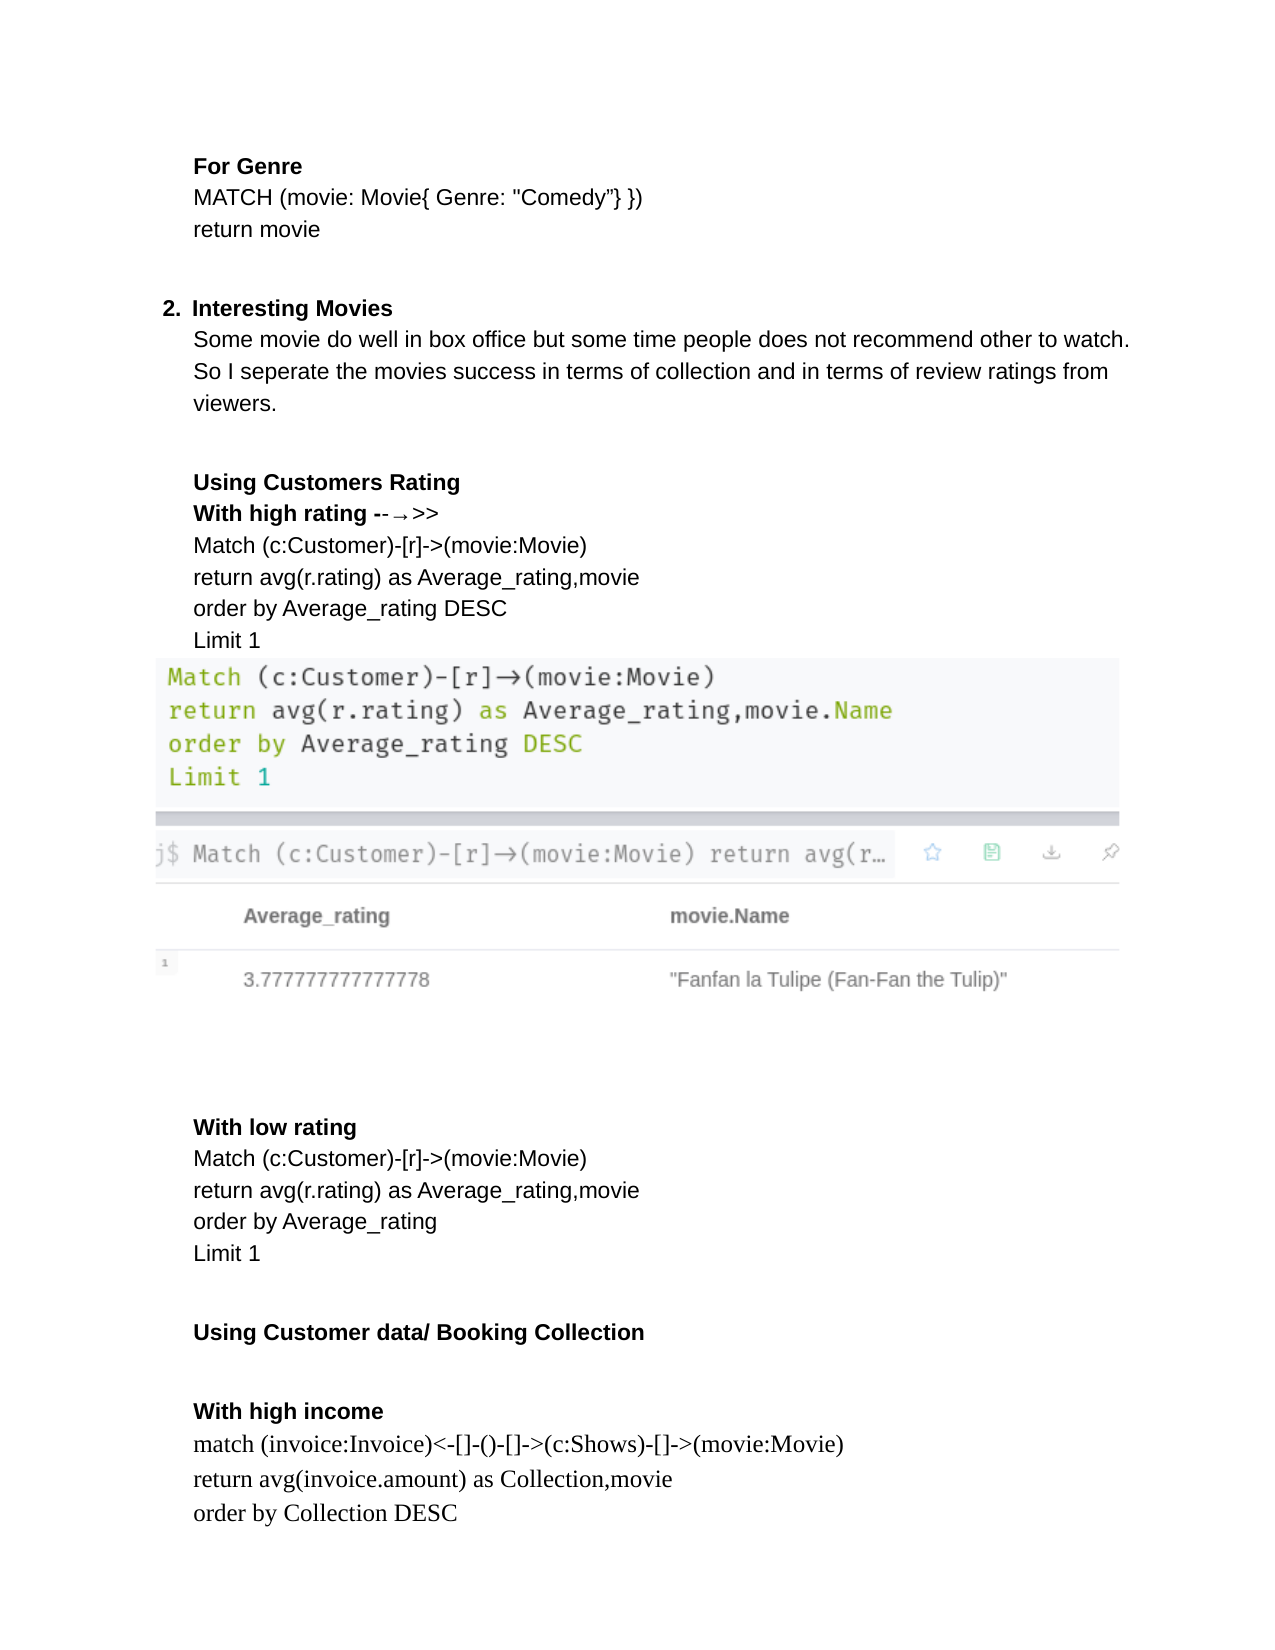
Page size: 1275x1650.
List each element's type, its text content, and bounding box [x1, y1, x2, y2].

list Interesting Movies [162, 295, 1157, 321]
text return avg(invoice.amount) as Collection,movie [193, 1464, 1157, 1493]
text With high income [193, 1398, 1157, 1424]
text Limit 1 [193, 1240, 1157, 1266]
text return avg(r.rating) as Average_rating,movie [193, 563, 1157, 590]
text For Genre [193, 153, 1157, 179]
text return movie [193, 216, 1157, 242]
text return avg(r.rating) as Average_rating,movie [193, 1177, 1157, 1203]
text With high rating --→>> [193, 500, 1157, 527]
text Match (c:Customer)-[r]->(movie:Movie) [193, 1145, 1157, 1171]
picture [155, 658, 1120, 1029]
text MATCH (movie: Movie{ Genre: "Comedy”} }) [193, 184, 1157, 211]
text Match (c:Customer)-[r]->(movie:Movie) [193, 532, 1157, 558]
text order by Average_rating [193, 1208, 1157, 1234]
text order by Collection DESC [193, 1498, 1157, 1527]
text Some movie do well in box office but some time people does not recommend other to watch. So I seperate the movies success in terms of collection and in terms of review ratings from viewers. [193, 326, 1157, 416]
text With low rating [193, 1113, 1157, 1140]
text Using Customer data/ Booking Collection [193, 1319, 1157, 1345]
text match (invoice:Invoice)<-[]-()-[]->(c:Shows)-[]->(movie:Movie) [193, 1429, 1157, 1458]
text Limit 1 [193, 627, 1157, 653]
text Using Customers Rating [193, 469, 1157, 495]
text order by Average_rating DESC [193, 595, 1157, 621]
